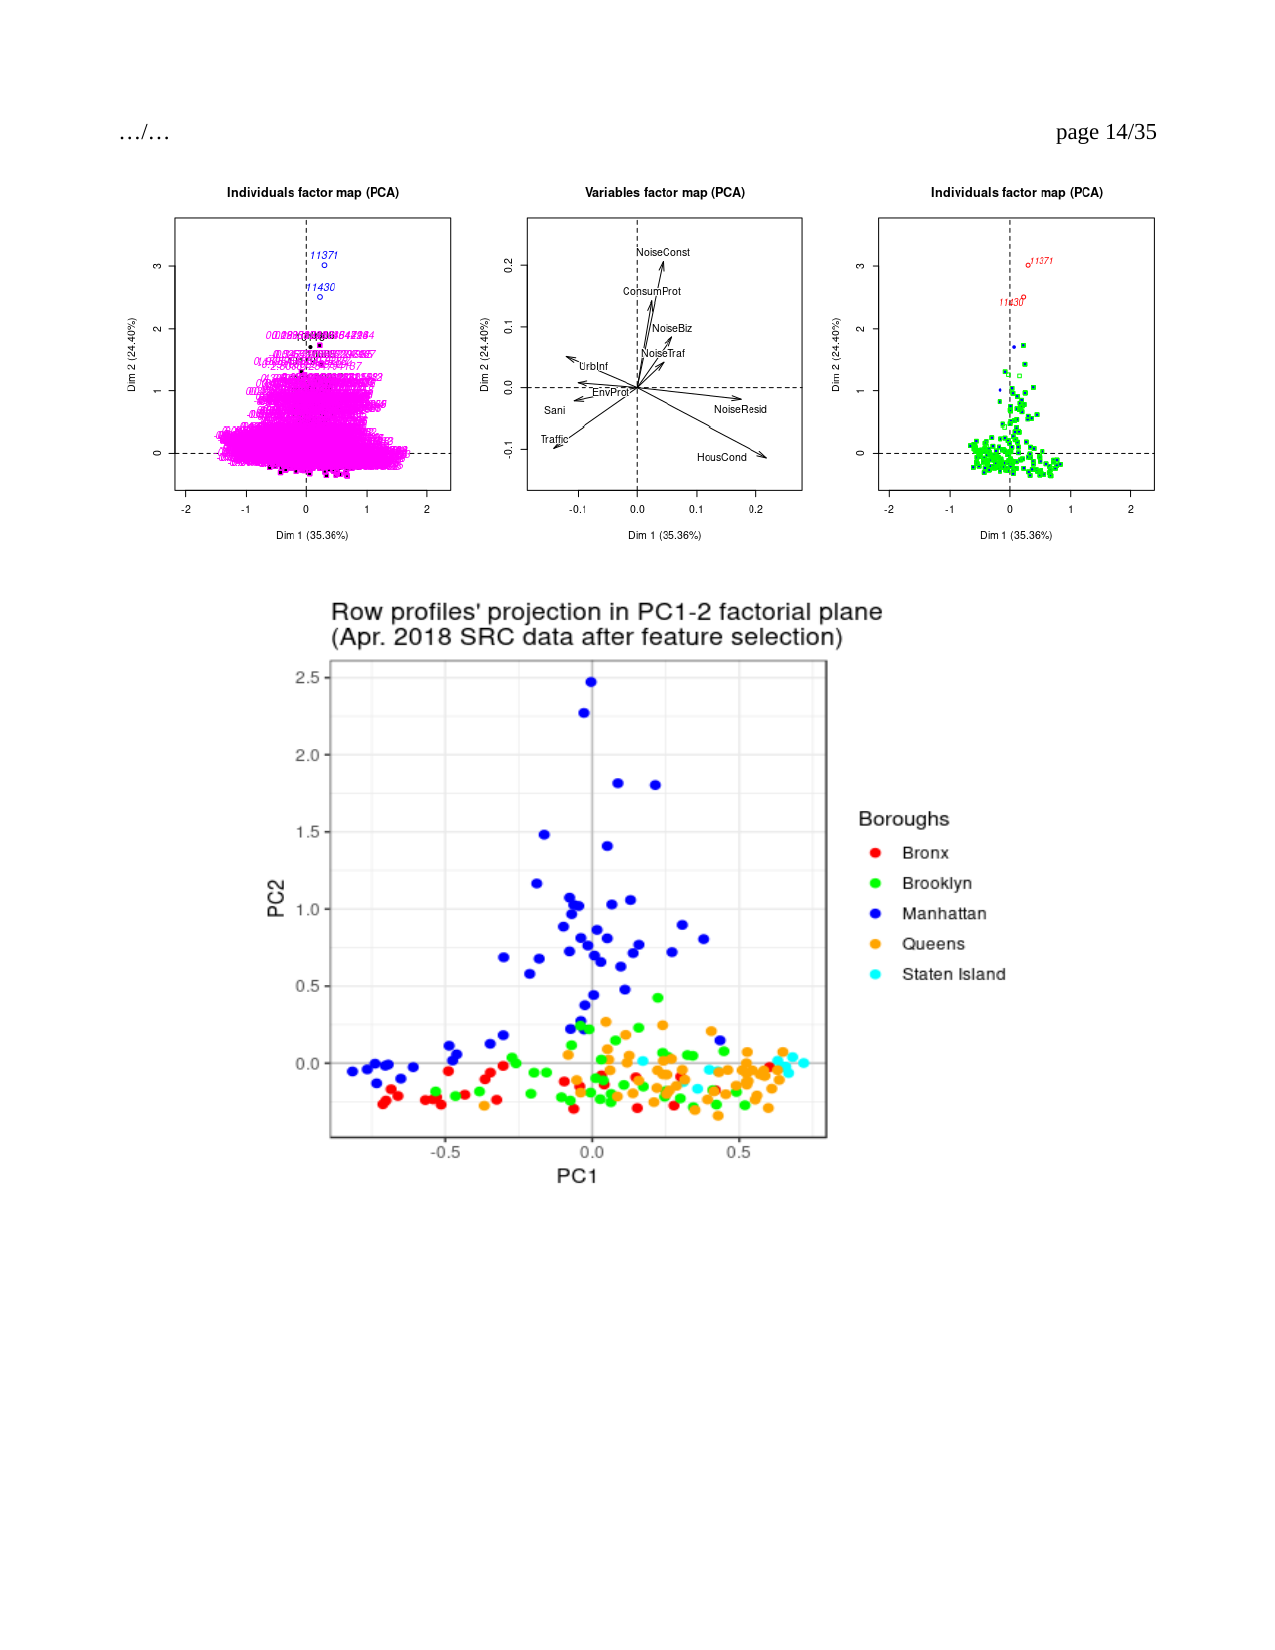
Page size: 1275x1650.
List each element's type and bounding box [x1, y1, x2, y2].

picture [127, 180, 1167, 552]
picture [262, 599, 1013, 1195]
